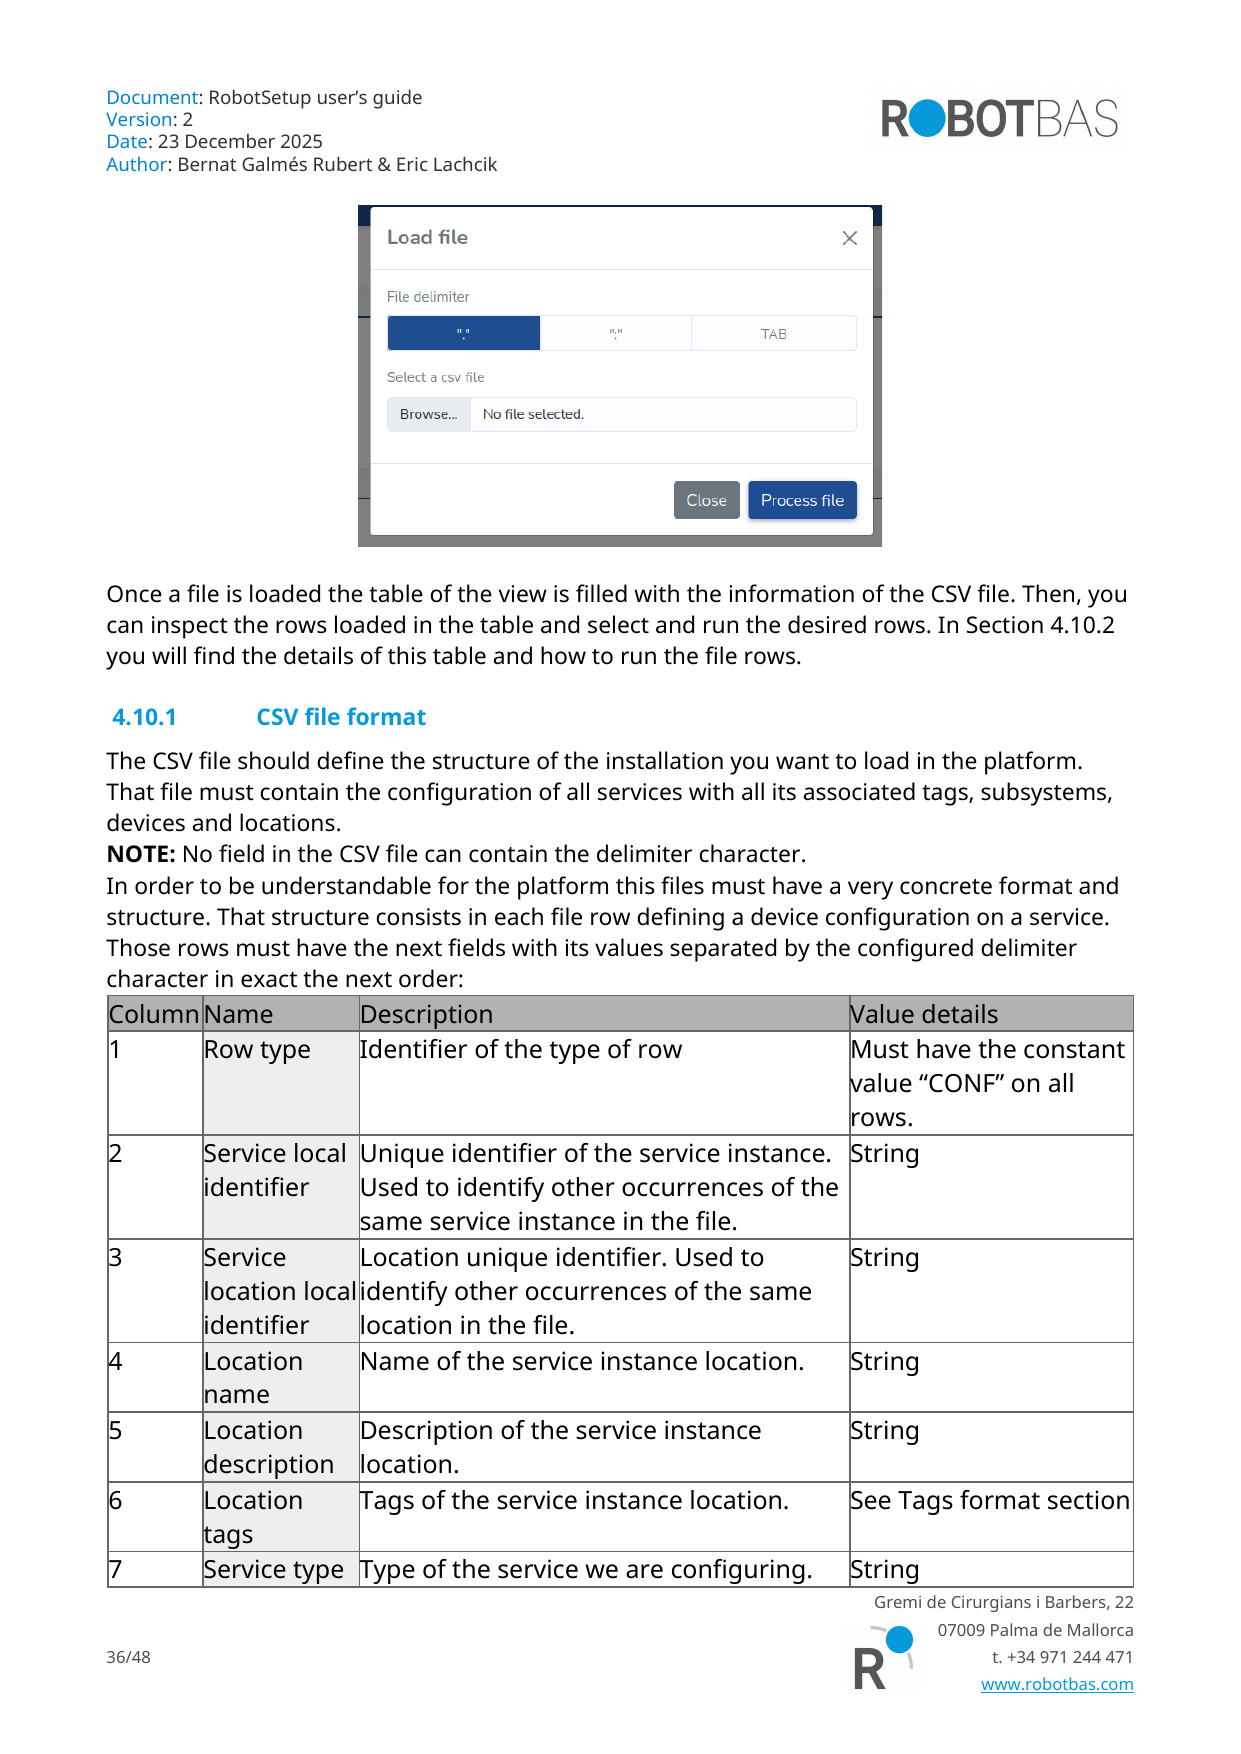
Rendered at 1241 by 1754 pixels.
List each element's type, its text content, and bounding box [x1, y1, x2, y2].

table_cell Description of the service instance location. [360, 1413, 849, 1481]
table_cell Tags of the service instance location. [360, 1483, 849, 1551]
table_header Name [204, 996, 359, 1030]
table_header Description [360, 996, 849, 1030]
table_header Value details [851, 996, 1133, 1030]
table_cell String [851, 1136, 1133, 1238]
table_cell String [851, 1552, 1133, 1586]
table_cell See Tags format section [851, 1483, 1133, 1551]
picture [358, 205, 883, 547]
table_cell Unique identifier of the service instance. Used to identify other occurrences of the same service instance in the file. [360, 1136, 849, 1238]
text Once a file is loaded the table of the view is filled with the information of the CSV file. Then, you can inspect the rows loaded in the table and select and run the desired rows. In Section 4.10.2 you will find the details of this table and how to run the file rows. [106, 578, 1134, 672]
table_cell 5 [109, 1413, 202, 1481]
table_cell String [851, 1343, 1133, 1411]
table_cell Service type [204, 1552, 359, 1586]
text The CSV file should define the structure of the installation you want to load in the platform. That file must contain the configuration of all services with all its associated tags, subsystems, devices and locations. [106, 745, 1134, 838]
table_cell Must have the constant value “CONF” on all rows. [851, 1032, 1133, 1134]
table_cell Location tags [204, 1483, 359, 1551]
table_cell String [851, 1413, 1133, 1481]
picture [844, 1623, 923, 1692]
table_cell 7 [109, 1552, 202, 1586]
table_cell 2 [109, 1136, 202, 1238]
text NOTE: No field in the CSV file can contain the delimiter character. [106, 838, 1134, 870]
table_cell Row type [204, 1032, 359, 1134]
table_cell Location description [204, 1413, 359, 1481]
table_cell 3 [109, 1240, 202, 1342]
table_cell Service local identifier [204, 1136, 359, 1238]
table_cell Location unique identifier. Used to identify other occurrences of the same location in the file. [360, 1240, 849, 1342]
table_cell Service location local identifier [204, 1240, 359, 1342]
subtitle CSV file format [106, 701, 1134, 732]
table_cell Type of the service we are configuring. [360, 1552, 849, 1586]
table_cell Identifier of the type of row [360, 1032, 849, 1134]
table_cell Name of the service instance location. [360, 1343, 849, 1411]
table_cell 4 [109, 1343, 202, 1411]
table_cell 6 [109, 1483, 202, 1551]
table_cell String [851, 1240, 1133, 1342]
text In order to be understandable for the platform this files must have a very concrete format and structure. That structure consists in each file row defining a device configuration on a service. Those rows must have the next fields with its values separated by the configured delimiter character in exact the next order: [106, 870, 1134, 995]
table_cell 1 [109, 1032, 202, 1134]
table_header Column [109, 996, 202, 1030]
table_cell Location name [204, 1343, 359, 1411]
picture [869, 86, 1125, 153]
